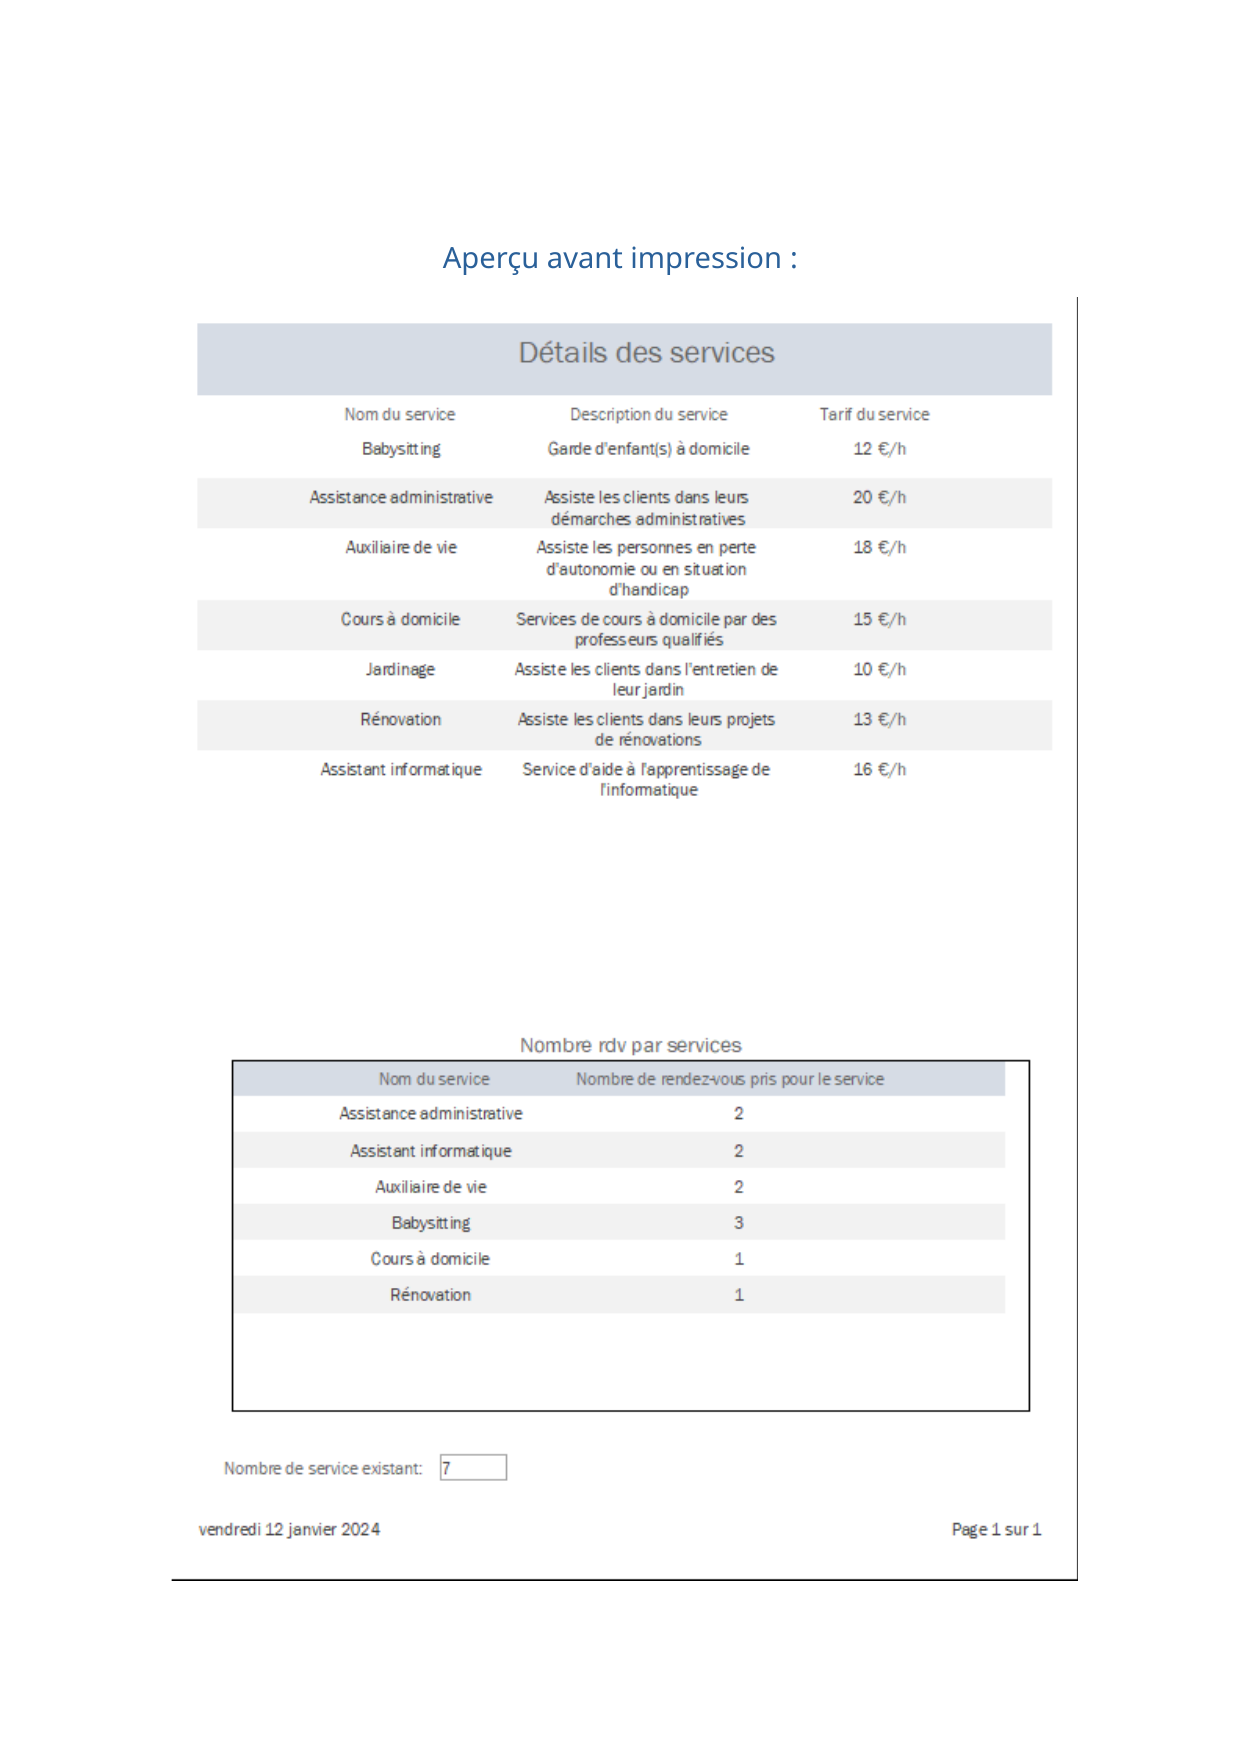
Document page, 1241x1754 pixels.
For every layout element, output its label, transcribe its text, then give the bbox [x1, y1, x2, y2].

text Aperçu avant impression : [118, 237, 1122, 277]
picture [171, 297, 1078, 1581]
